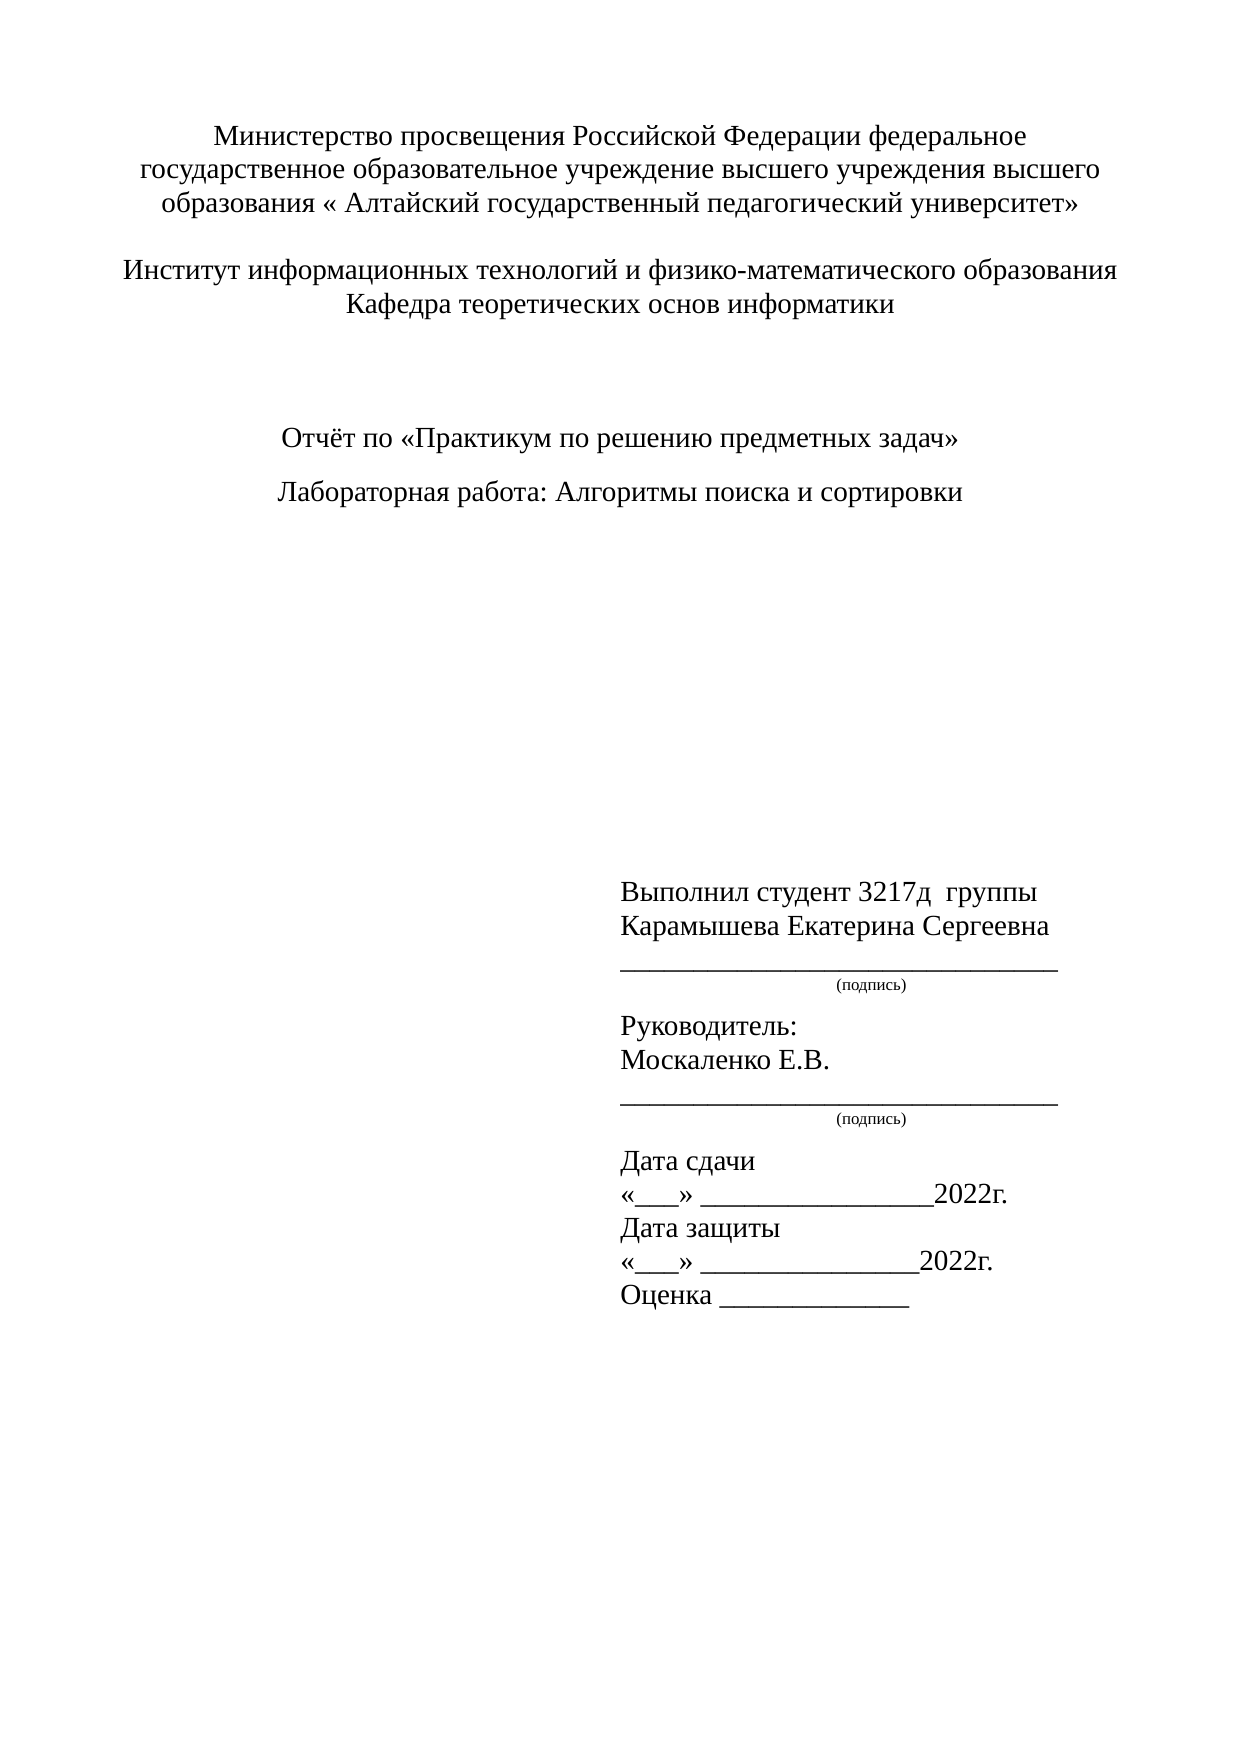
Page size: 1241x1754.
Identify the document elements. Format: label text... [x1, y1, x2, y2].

text Оценка _____________ [620, 1277, 1122, 1310]
text (подпись) [620, 975, 1122, 1008]
text Институт информационных технологий и физико-математического образования [118, 252, 1122, 286]
text Карамышева Екатерина Сергеевна [620, 908, 1122, 941]
text Кафедра теоретических основ информатики [118, 286, 1122, 319]
text Дата защиты [620, 1210, 1122, 1243]
text ______________________________ [620, 941, 1122, 975]
text (подпись) [620, 1109, 1122, 1143]
text Руководитель: [620, 1008, 1122, 1042]
text Министерство просвещения Российской Федерации федеральное государственное образовательное учреждение высшего учреждения высшего образования « Алтайский государственный педагогический университет» [118, 118, 1122, 219]
text Выполнил студент 3217д группы [620, 874, 1122, 908]
text ______________________________ [620, 1076, 1122, 1109]
text Дата сдачи [620, 1143, 1122, 1176]
text «___» ________________2022г. [620, 1176, 1122, 1210]
text Москаленко Е.В. [620, 1042, 1122, 1076]
text Отчёт по «Практикум по решению предметных задач» [118, 420, 1122, 453]
subtitle Лабораторная работа: Алгоритмы поиска и сортировки [118, 474, 1122, 508]
text «___» _______________2022г. [620, 1243, 1122, 1277]
